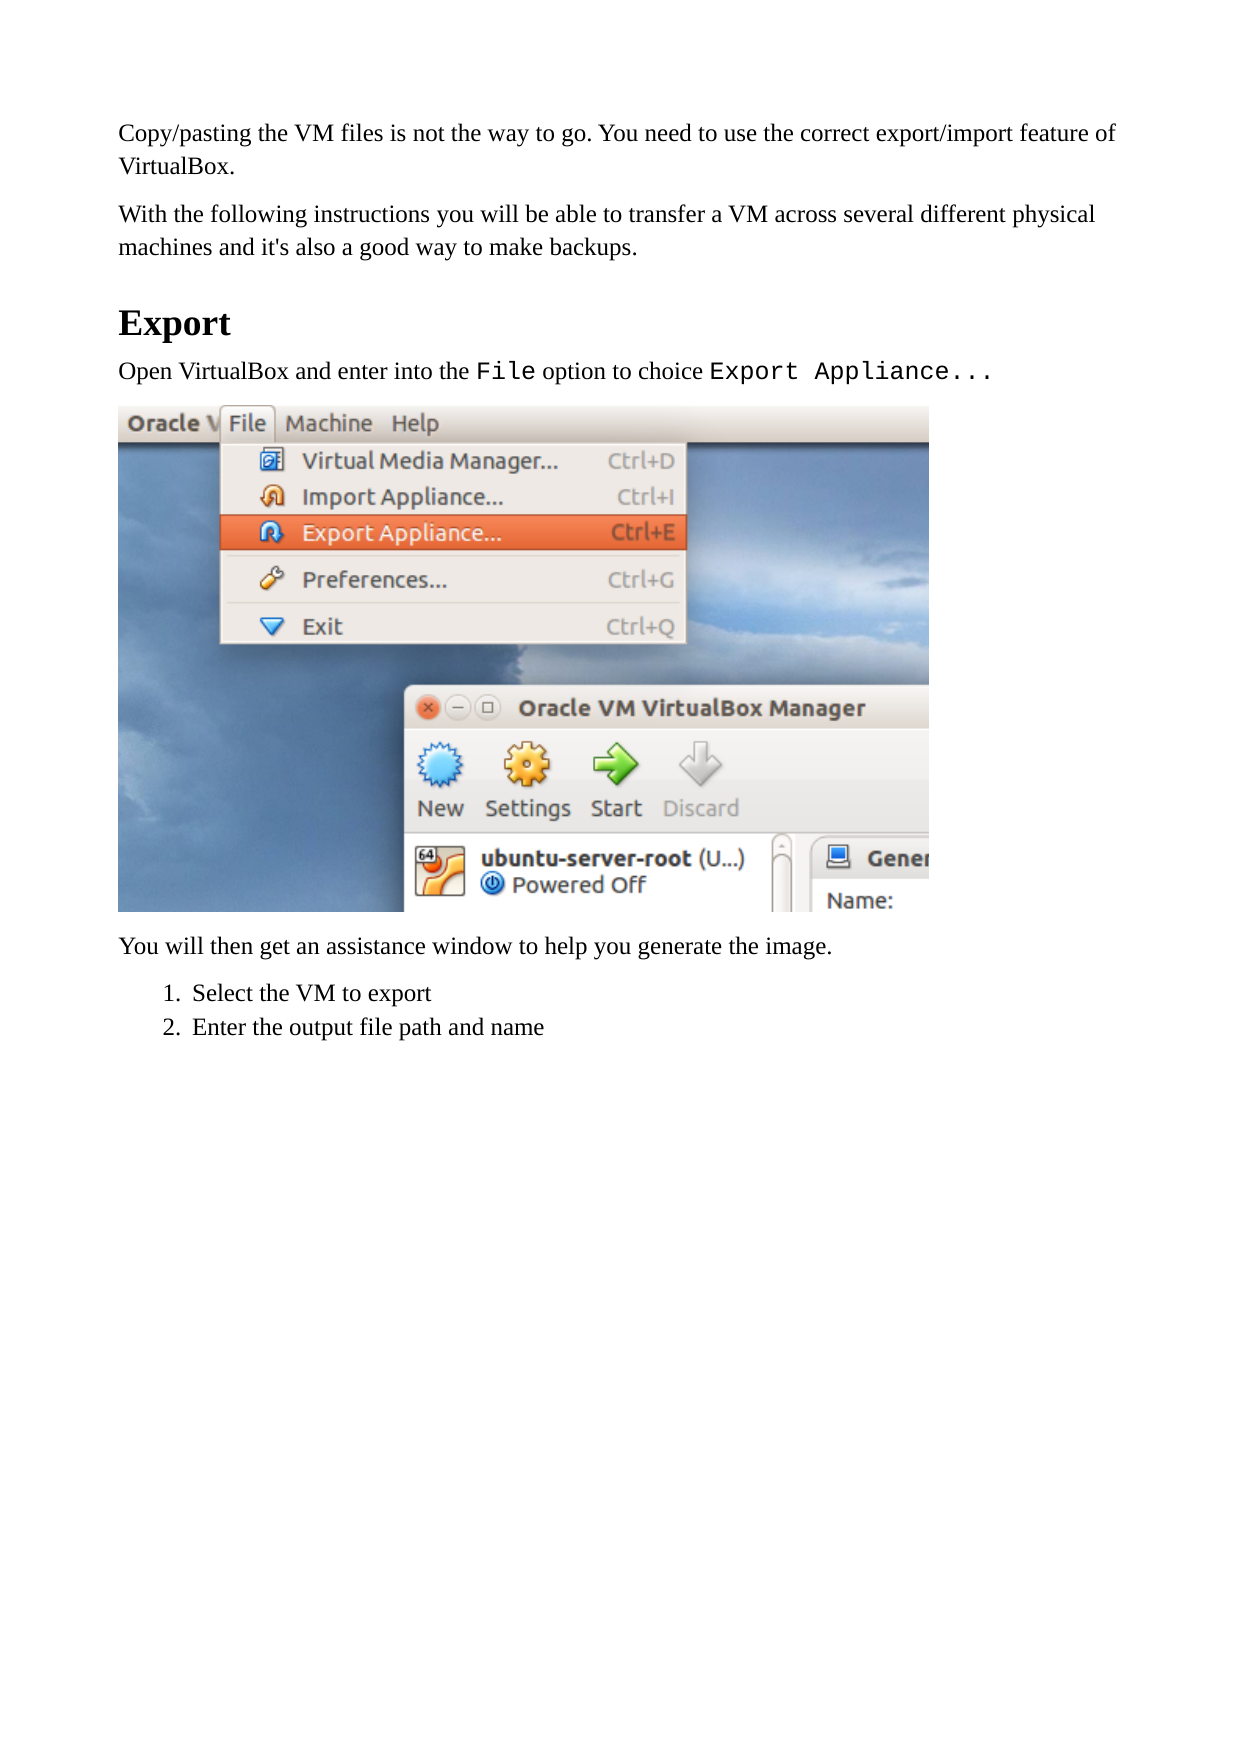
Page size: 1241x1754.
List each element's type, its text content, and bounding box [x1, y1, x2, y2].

list Enter the output file path and name [162, 1012, 1122, 1040]
text You will then get an assistance window to help you generate the image. [118, 931, 1122, 960]
text Copy/pasting the VM files is not the way to go. You need to use the correct export/import feature of VirtualBox. [118, 118, 1122, 180]
list Select the VM to export [162, 978, 1122, 1007]
picture [118, 405, 929, 912]
text With the following instructions you will be able to transfer a VM across several different physical machines and it's also a good way to make backups. [118, 199, 1122, 261]
text Open VirtualBox and enter into the File option to choice Export Appliance... [118, 356, 1122, 387]
subtitle Export [118, 300, 1122, 343]
